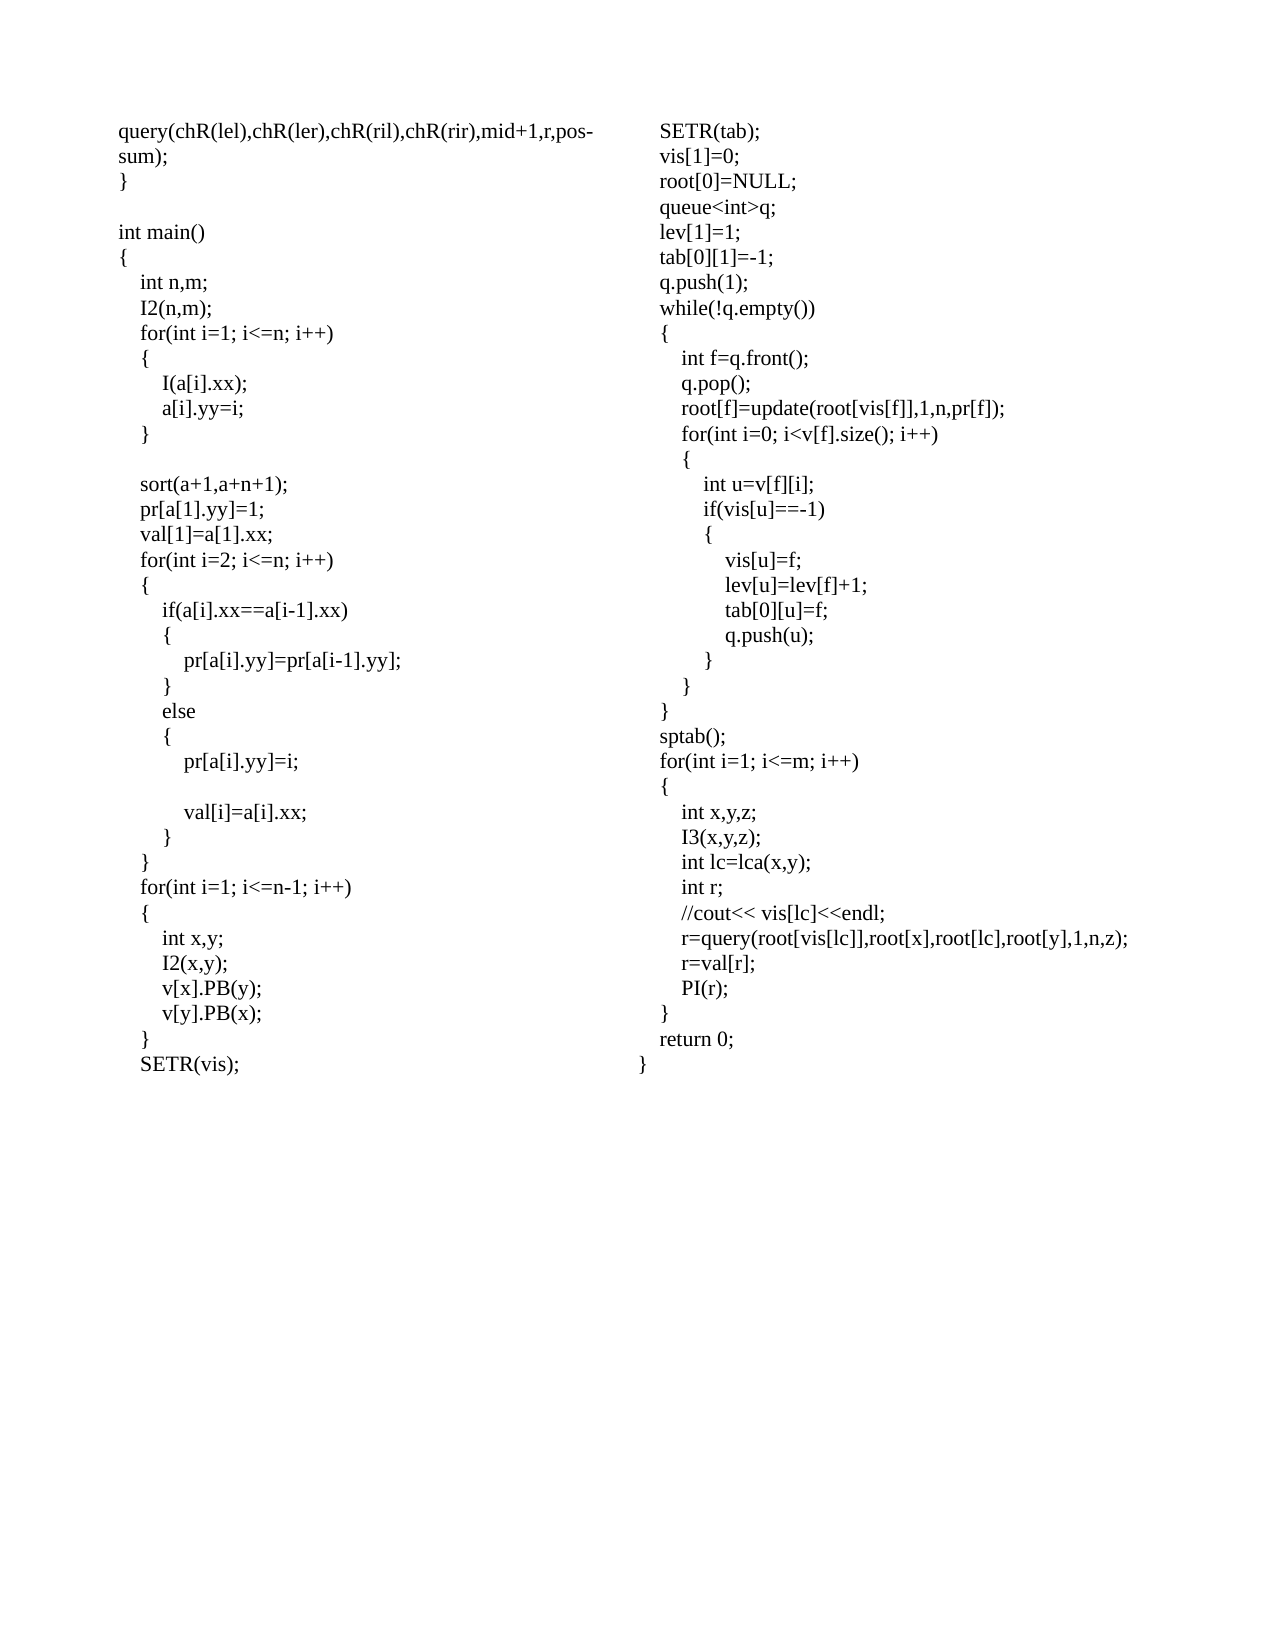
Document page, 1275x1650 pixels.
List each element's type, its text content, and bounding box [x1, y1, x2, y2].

text int u=v[f][i]; [637, 471, 1157, 496]
text { [637, 521, 1157, 547]
text pr[a[i].yy]=pr[a[i-1].yy]; [118, 647, 637, 673]
text int main() [118, 219, 637, 244]
text if(a[i].xx==a[i-1].xx) [118, 597, 637, 622]
text } [118, 849, 637, 874]
text } [637, 1000, 1157, 1026]
text v[x].PB(y); [118, 975, 637, 1000]
text { [637, 320, 1157, 345]
text return 0; [637, 1026, 1157, 1051]
text } [118, 824, 637, 849]
text int x,y,z; [637, 799, 1157, 824]
text int n,m; [118, 269, 637, 294]
text for(int i=0; i<v[f].size(); i++) [637, 421, 1157, 446]
text sort(a+1,a+n+1); [118, 471, 637, 496]
text for(int i=1; i<=m; i++) [637, 748, 1157, 773]
text if(vis[u]==-1) [637, 496, 1157, 521]
text I(a[i].xx); [118, 370, 637, 395]
text tab[0][1]=-1; [637, 244, 1157, 269]
text v[y].PB(x); [118, 1000, 637, 1026]
text { [118, 345, 637, 370]
text for(int i=2; i<=n; i++) [118, 547, 637, 572]
text r=query(root[vis[lc]],root[x],root[lc],root[y],1,n,z); [637, 925, 1157, 950]
text SETR(tab); [637, 118, 1157, 143]
text val[1]=a[1].xx; [118, 521, 637, 547]
text PI(r); [637, 975, 1157, 1000]
text vis[u]=f; [637, 547, 1157, 572]
text SETR(vis); [118, 1051, 637, 1076]
text for(int i=1; i<=n; i++) [118, 320, 637, 345]
text for(int i=1; i<=n-1; i++) [118, 874, 637, 899]
text { [637, 446, 1157, 471]
text queue<int>q; [637, 194, 1157, 219]
text I3(x,y,z); [637, 824, 1157, 849]
text lev[1]=1; [637, 219, 1157, 244]
text q.push(1); [637, 269, 1157, 294]
text int x,y; [118, 925, 637, 950]
text a[i].yy=i; [118, 395, 637, 421]
text } [118, 421, 637, 446]
text pr[a[i].yy]=i; [118, 748, 637, 773]
text } [637, 647, 1157, 673]
text { [118, 572, 637, 597]
text { [118, 244, 637, 269]
text int r; [637, 874, 1157, 899]
text q.push(u); [637, 622, 1157, 647]
text } [118, 168, 637, 194]
text r=val[r]; [637, 950, 1157, 975]
text { [118, 723, 637, 748]
text root[f]=update(root[vis[f]],1,n,pr[f]); [637, 395, 1157, 421]
text sptab(); [637, 723, 1157, 748]
text { [118, 899, 637, 925]
text query(chR(lel),chR(ler),chR(ril),chR(rir),mid+1,r,pos-sum); [118, 118, 637, 168]
text int lc=lca(x,y); [637, 849, 1157, 874]
text { [118, 622, 637, 647]
text } [637, 673, 1157, 698]
text { [637, 773, 1157, 799]
text val[i]=a[i].xx; [118, 799, 637, 824]
text } [637, 1051, 1157, 1076]
text vis[1]=0; [637, 143, 1157, 168]
text //cout<< vis[lc]<<endl; [637, 899, 1157, 925]
text } [118, 1026, 637, 1051]
text I2(n,m); [118, 294, 637, 320]
text int f=q.front(); [637, 345, 1157, 370]
text } [637, 698, 1157, 723]
text lev[u]=lev[f]+1; [637, 572, 1157, 597]
text I2(x,y); [118, 950, 637, 975]
text while(!q.empty()) [637, 294, 1157, 320]
text q.pop(); [637, 370, 1157, 395]
text tab[0][u]=f; [637, 597, 1157, 622]
text } [118, 673, 637, 698]
text pr[a[1].yy]=1; [118, 496, 637, 521]
text else [118, 698, 637, 723]
text root[0]=NULL; [637, 168, 1157, 194]
